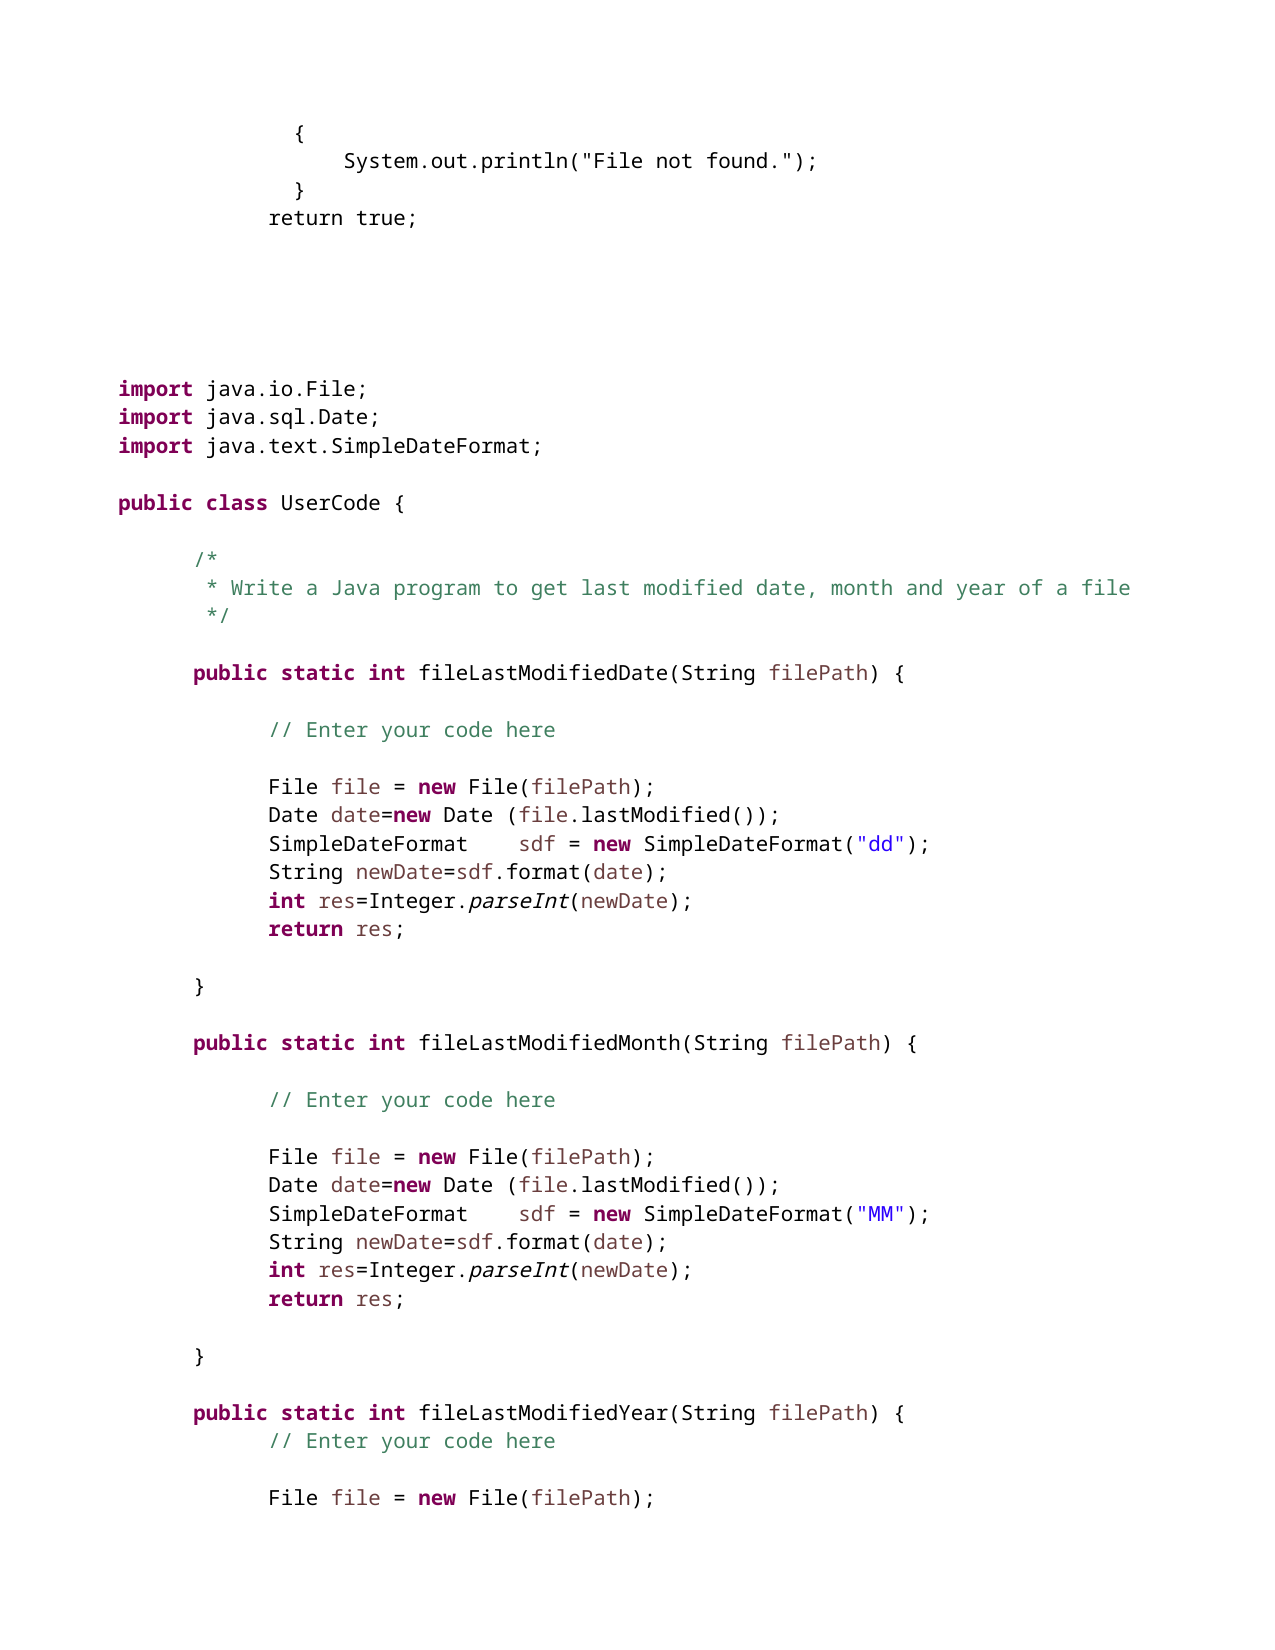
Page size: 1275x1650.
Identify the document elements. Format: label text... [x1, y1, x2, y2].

text public static int fileLastModifiedDate(String filePath) { [118, 658, 1157, 687]
text String newDate=sdf.format(date); [118, 857, 1157, 886]
text // Enter your code here [118, 715, 1157, 744]
text import java.text.SimpleDateFormat; [118, 431, 1157, 459]
text int res=Integer.parseInt(newDate); [118, 886, 1157, 914]
text } [118, 175, 1157, 203]
text String newDate=sdf.format(date); [118, 1227, 1157, 1256]
text return res; [118, 1284, 1157, 1312]
text Date date=new Date (file.lastModified()); [118, 1170, 1157, 1199]
text * Write a Java program to get last modified date, month and year of a file [118, 573, 1157, 602]
text public static int fileLastModifiedYear(String filePath) { [118, 1398, 1157, 1426]
text File file = new File(filePath); [118, 1142, 1157, 1170]
text SimpleDateFormat sdf = new SimpleDateFormat("MM"); [118, 1199, 1157, 1227]
text SimpleDateFormat sdf = new SimpleDateFormat("dd"); [118, 829, 1157, 857]
text import java.sql.Date; [118, 402, 1157, 431]
text File file = new File(filePath); [118, 772, 1157, 801]
text Date date=new Date (file.lastModified()); [118, 801, 1157, 829]
text /* [118, 545, 1157, 573]
text return true; [118, 203, 1157, 232]
text } [118, 1341, 1157, 1369]
text // Enter your code here [118, 1085, 1157, 1113]
text int res=Integer.parseInt(newDate); [118, 1256, 1157, 1284]
text { [118, 118, 1157, 147]
text File file = new File(filePath); [118, 1483, 1157, 1512]
text import java.io.File; [118, 374, 1157, 402]
text } [118, 971, 1157, 1000]
text public static int fileLastModifiedMonth(String filePath) { [118, 1028, 1157, 1057]
text public class UserCode { [118, 488, 1157, 516]
text */ [118, 602, 1157, 630]
text // Enter your code here [118, 1426, 1157, 1455]
text return res; [118, 914, 1157, 943]
text System.out.println("File not found."); [118, 147, 1157, 175]
